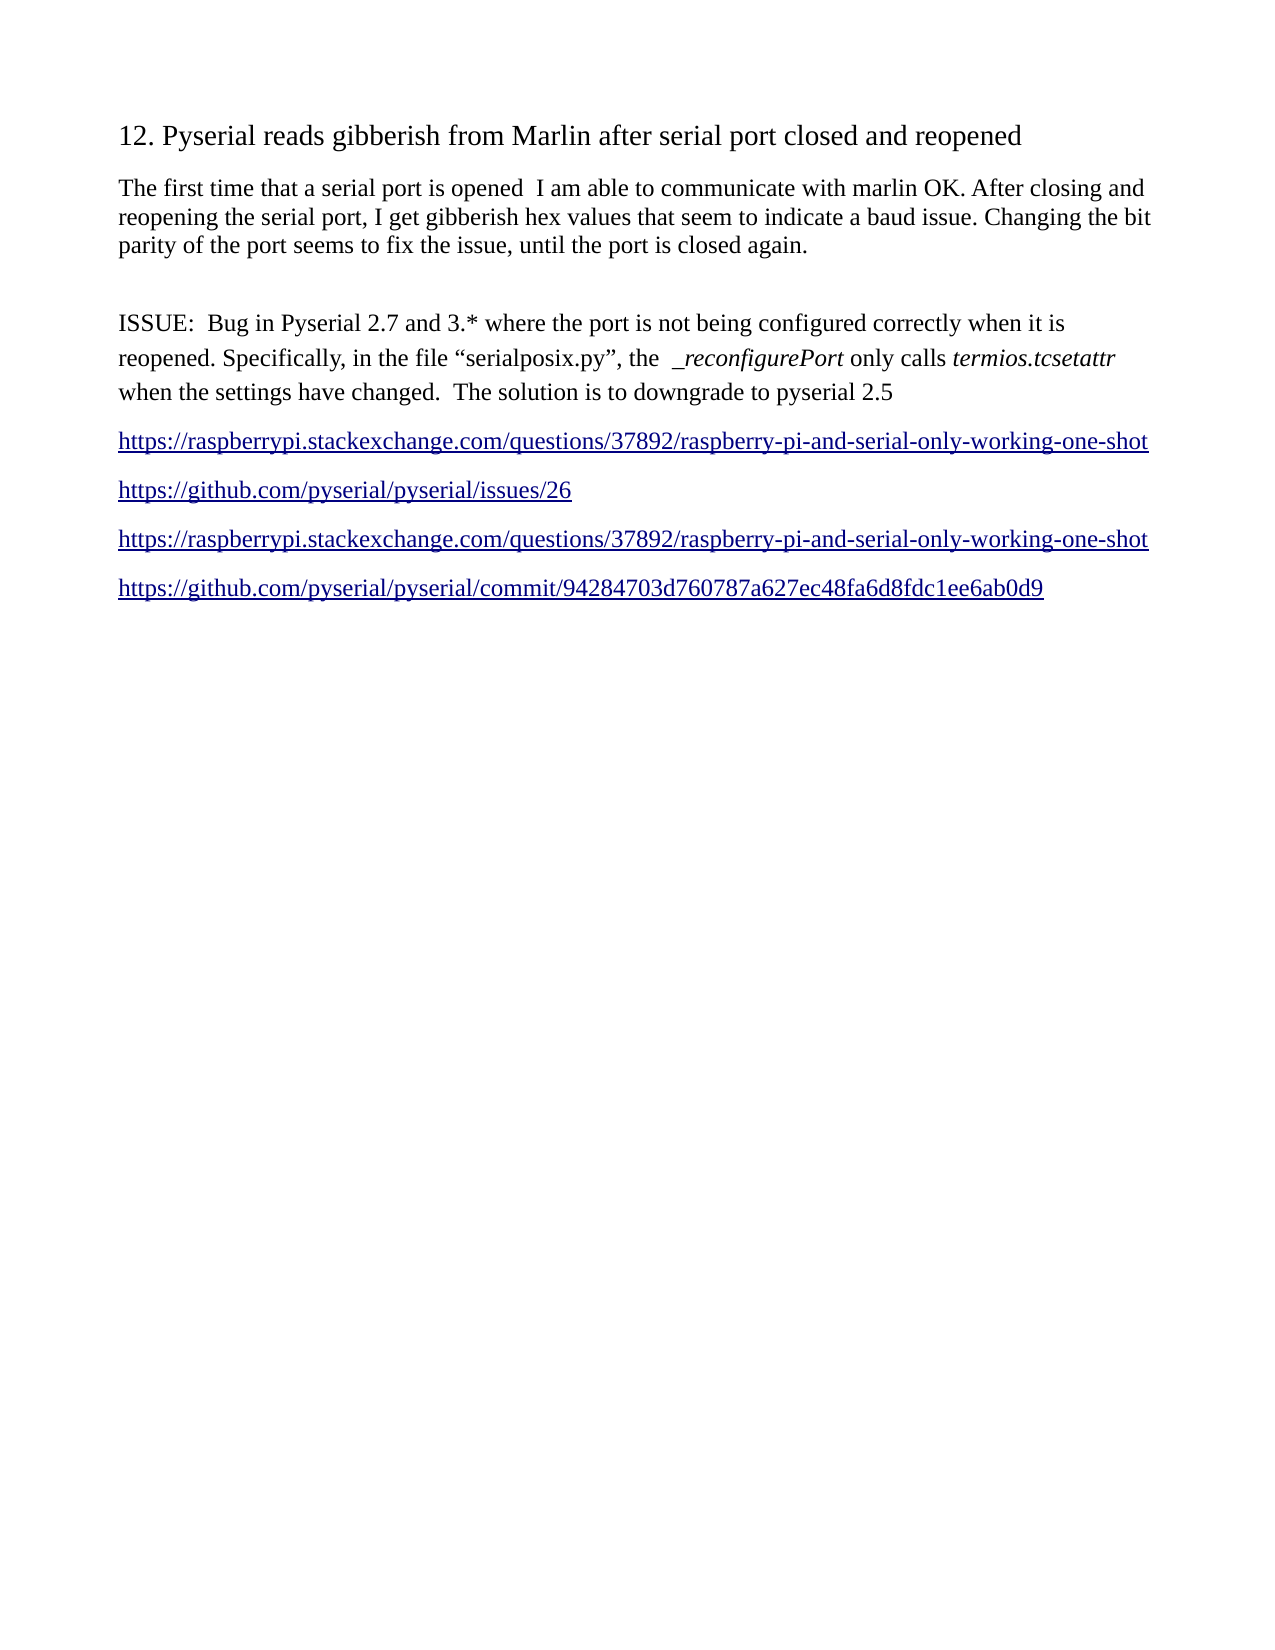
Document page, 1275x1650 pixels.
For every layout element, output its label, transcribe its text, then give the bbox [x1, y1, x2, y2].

text ISSUE: Bug in Pyserial 2.7 and 3.* where the port is not being configured correctly when it is reopened. Specifically, in the file “serialposix.py”, the _reconfigurePort only calls termios.tcsetattr when the settings have changed. The solution is to downgrade to pyserial 2.5 [118, 308, 1157, 406]
text 12. Pyserial reads gibberish from Marlin after serial port closed and reopened [118, 118, 1157, 152]
text https://raspberrypi.stackexchange.com/questions/37892/raspberry-pi-and-serial-only-working-one-shot [118, 426, 1157, 455]
text https://raspberrypi.stackexchange.com/questions/37892/raspberry-pi-and-serial-only-working-one-shot [118, 524, 1157, 553]
text https://github.com/pyserial/pyserial/issues/26 [118, 475, 1157, 504]
text https://github.com/pyserial/pyserial/commit/94284703d760787a627ec48fa6d8fdc1ee6ab0d9 [118, 573, 1157, 602]
text The first time that a serial port is opened I am able to communicate with marlin OK. After closing and reopening the serial port, I get gibberish hex values that seem to indicate a baud issue. Changing the bit parity of the port seems to fix the issue, until the port is closed again. [118, 173, 1157, 259]
